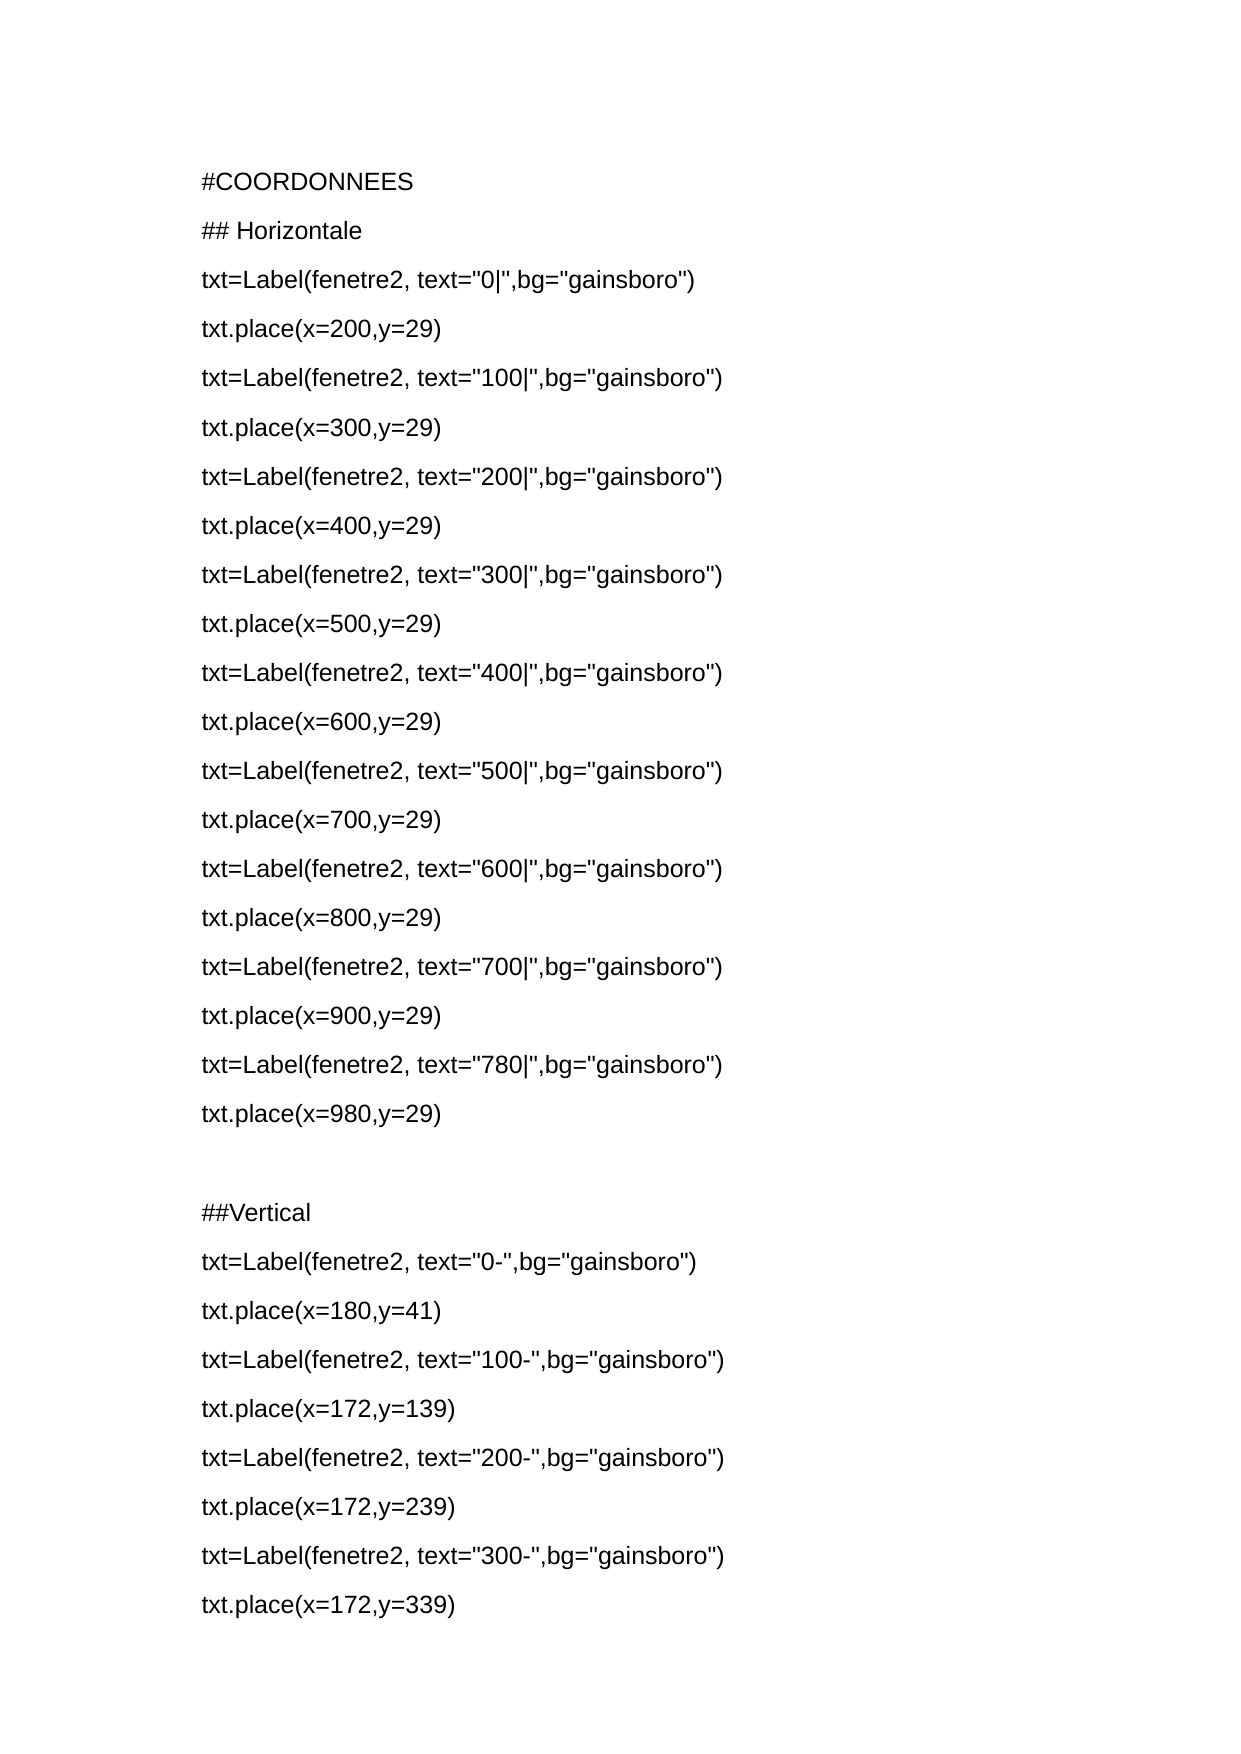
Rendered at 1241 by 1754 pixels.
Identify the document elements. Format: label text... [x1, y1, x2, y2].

text txt.place(x=200,y=29) [118, 314, 1122, 343]
text txt=Label(fenetre2, text="600|",bg="gainsboro") [118, 854, 1122, 883]
text txt=Label(fenetre2, text="100|",bg="gainsboro") [118, 363, 1122, 392]
text txt.place(x=800,y=29) [118, 903, 1122, 932]
text txt.place(x=400,y=29) [118, 511, 1122, 539]
text txt.place(x=172,y=339) [118, 1590, 1122, 1619]
text txt=Label(fenetre2, text="200|",bg="gainsboro") [118, 462, 1122, 490]
text #COORDONNEES [118, 167, 1122, 196]
text txt.place(x=980,y=29) [118, 1099, 1122, 1128]
text txt=Label(fenetre2, text="200-",bg="gainsboro") [118, 1443, 1122, 1472]
text txt=Label(fenetre2, text="0-",bg="gainsboro") [118, 1247, 1122, 1275]
text txt=Label(fenetre2, text="0|",bg="gainsboro") [118, 265, 1122, 294]
text ## Horizontale [118, 216, 1122, 245]
text txt=Label(fenetre2, text="300-",bg="gainsboro") [118, 1541, 1122, 1570]
text txt=Label(fenetre2, text="500|",bg="gainsboro") [118, 756, 1122, 785]
text txt=Label(fenetre2, text="700|",bg="gainsboro") [118, 952, 1122, 981]
text txt=Label(fenetre2, text="400|",bg="gainsboro") [118, 658, 1122, 687]
text txt=Label(fenetre2, text="780|",bg="gainsboro") [118, 1050, 1122, 1079]
text txt.place(x=172,y=239) [118, 1492, 1122, 1521]
text txt.place(x=700,y=29) [118, 805, 1122, 834]
text txt.place(x=600,y=29) [118, 707, 1122, 736]
text txt.place(x=172,y=139) [118, 1394, 1122, 1422]
text txt=Label(fenetre2, text="300|",bg="gainsboro") [118, 560, 1122, 588]
text txt.place(x=180,y=41) [118, 1296, 1122, 1324]
text txt.place(x=500,y=29) [118, 609, 1122, 637]
text txt.place(x=300,y=29) [118, 412, 1122, 441]
text txt.place(x=900,y=29) [118, 1001, 1122, 1030]
text txt=Label(fenetre2, text="100-",bg="gainsboro") [118, 1345, 1122, 1373]
text ##Vertical [118, 1197, 1122, 1226]
